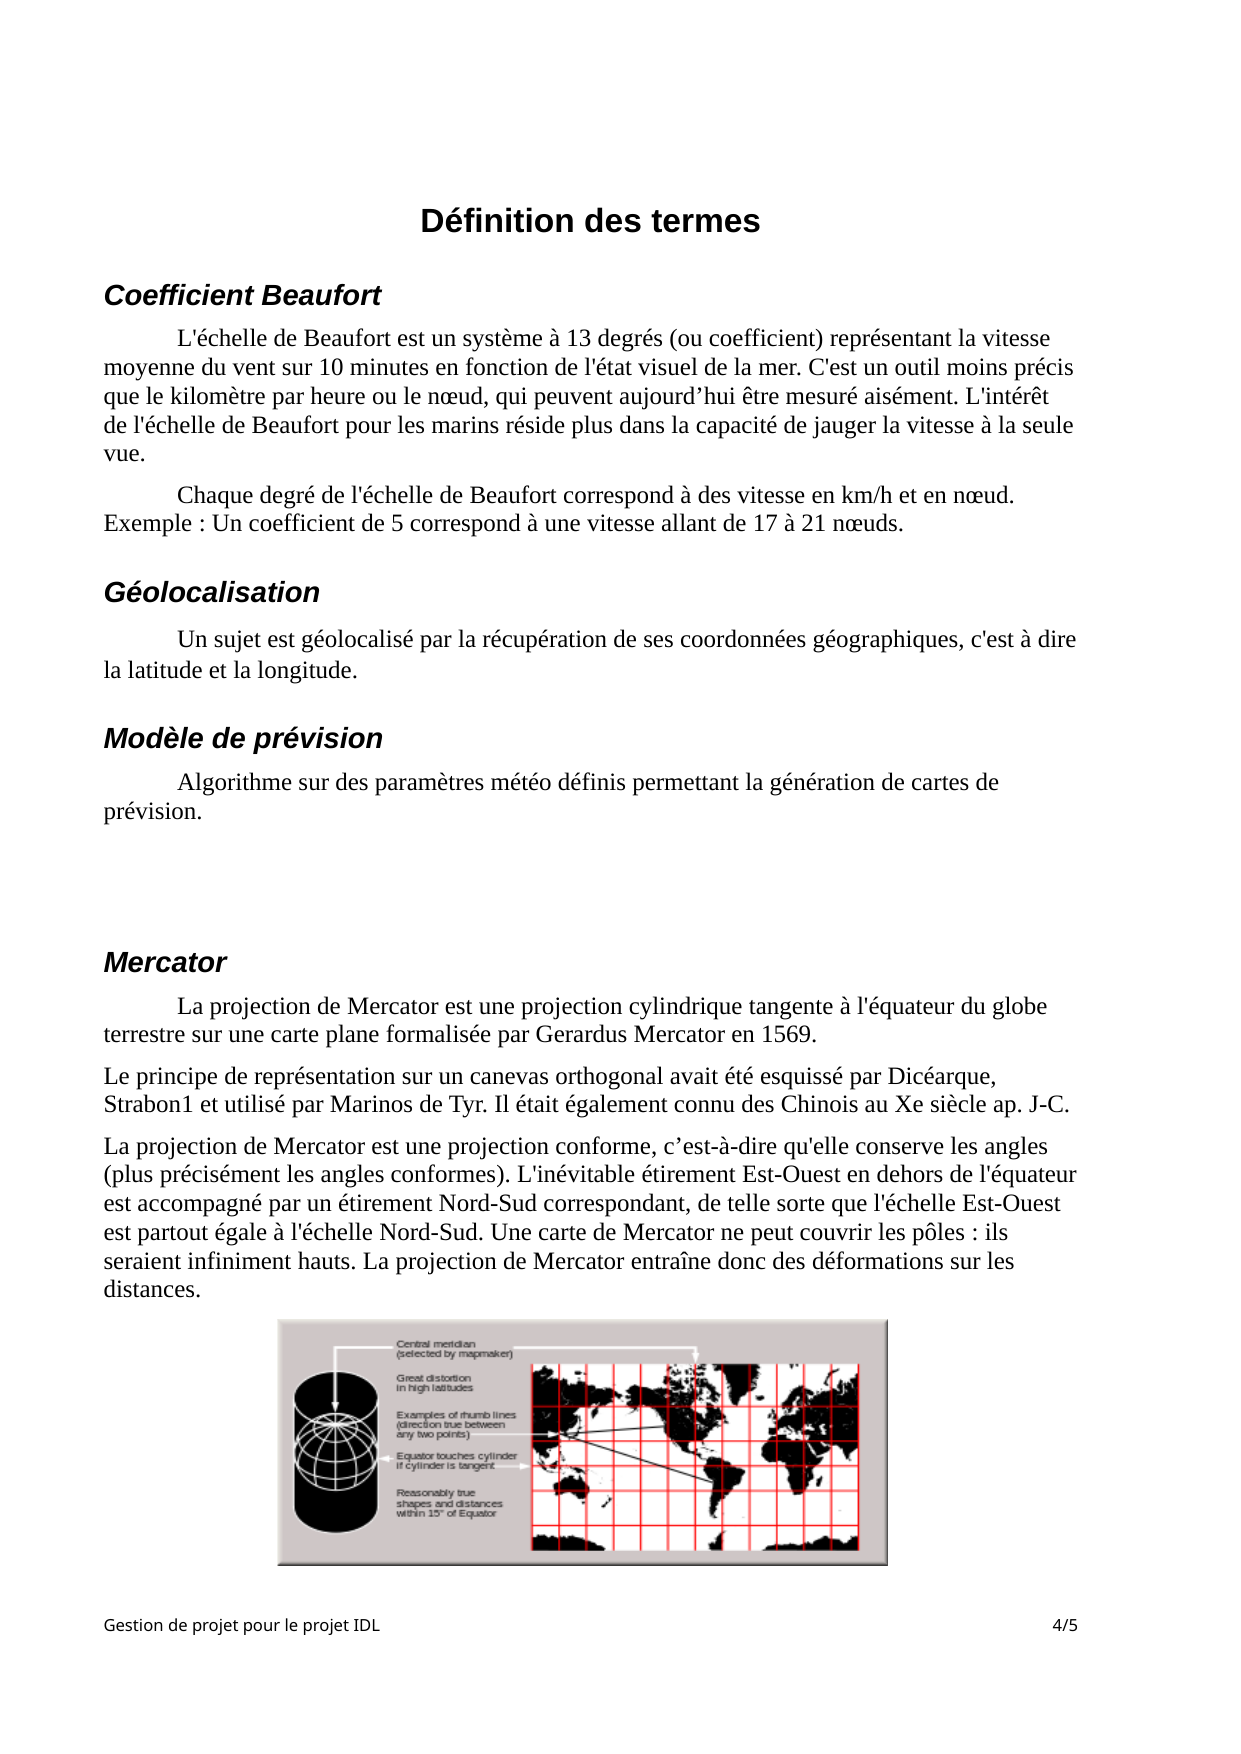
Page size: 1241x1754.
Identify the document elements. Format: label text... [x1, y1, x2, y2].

text La projection de Mercator est une projection cylindrique tangente à l'équateur du globe terrestre sur une carte plane formalisée par Gerardus Mercator en 1569. [103, 991, 1078, 1048]
subtitle Coefficient Beaufort [103, 277, 1078, 311]
subtitle Définition des termes [103, 201, 1078, 240]
text Le principe de représentation sur un canevas orthogonal avait été esquissé par Dicéarque, Strabon1 et utilisé par Marinos de Tyr. Il était également connu des Chinois au Xe siècle ap. J-C. [103, 1061, 1078, 1118]
subtitle Modèle de prévision [103, 721, 1078, 755]
text Chaque degré de l'échelle de Beaufort correspond à des vitesse en km/h et en nœud. Exemple : Un coefficient de 5 correspond à une vitesse allant de 17 à 21 nœuds. [103, 480, 1078, 537]
text Algorithme sur des paramètres météo définis permettant la génération de cartes de prévision. [103, 767, 1078, 825]
text Un sujet est géolocalisé par la récupération de ses coordonnées géographiques, c'est à dire la latitude et la longitude. [103, 621, 1078, 684]
text La projection de Mercator est une projection conforme, c’est-à-dire qu'elle conserve les angles (plus précisément les angles conformes). L'inévitable étirement Est-Ouest en dehors de l'équateur est accompagné par un étirement Nord-Sud correspondant, de telle sorte que l'échelle Est-Ouest est partout égale à l'échelle Nord-Sud. Une carte de Mercator ne peut couvrir les pôles : ils seraient infiniment hauts. La projection de Mercator entraîne donc des déformations sur les distances. [103, 1131, 1078, 1303]
subtitle Mercator [103, 945, 1078, 978]
text L'échelle de Beaufort est un système à 13 degrés (ou coefficient) représentant la vitesse moyenne du vent sur 10 minutes en fonction de l'état visuel de la mer. C'est un outil moins précis que le kilomètre par heure ou le nœud, qui peuvent aujourd’hui être mesuré aisément. L'intérêt de l'échelle de Beaufort pour les marins réside plus dans la capacité de jauger la vitesse à la seule vue. [103, 323, 1078, 467]
picture [277, 1319, 888, 1566]
subtitle Géolocalisation [103, 575, 1078, 608]
